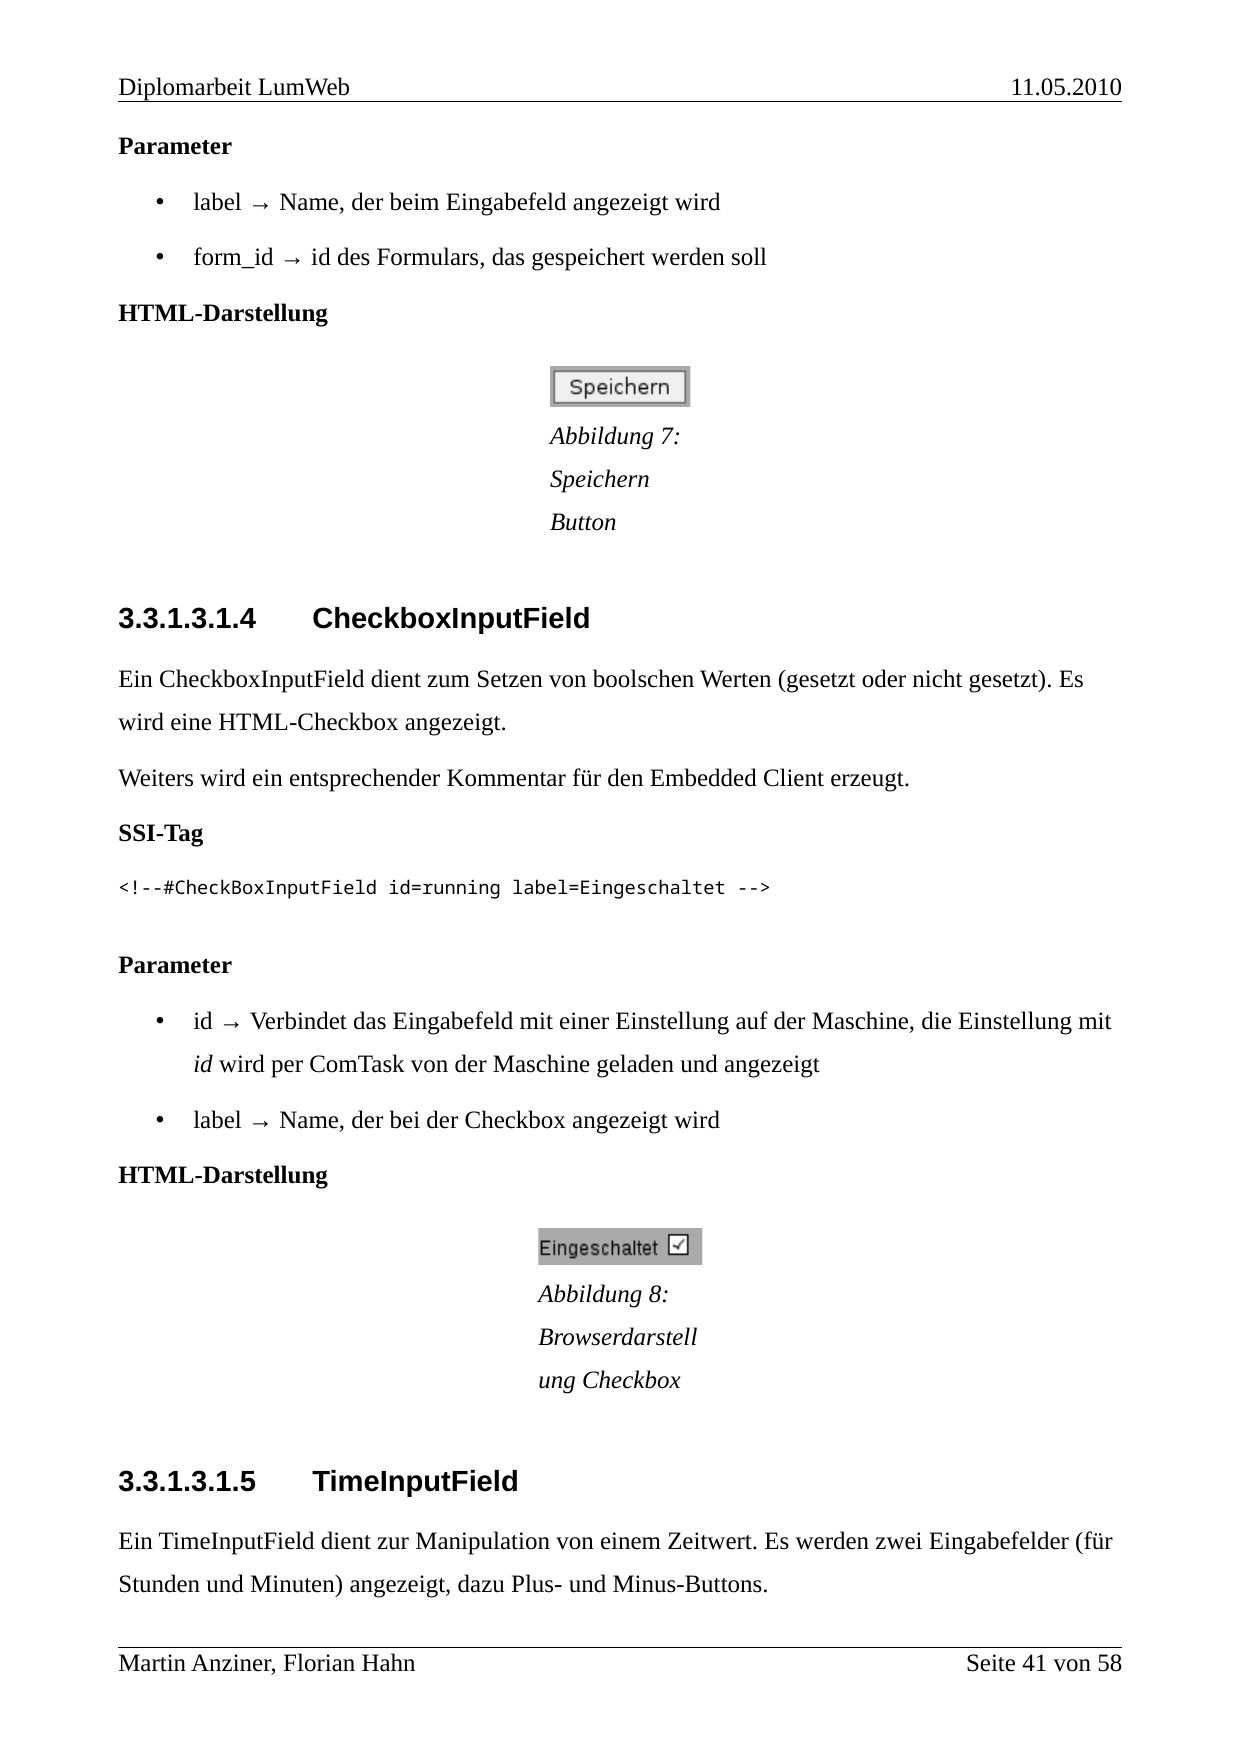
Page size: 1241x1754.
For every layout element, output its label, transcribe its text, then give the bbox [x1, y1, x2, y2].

list form_id → id des Formulars, das gespeichert werden soll [156, 242, 1122, 271]
text <!--#CheckBoxInputField id=running label=Eingeschaltet --> [118, 874, 1122, 899]
subtitle TimeInputField [118, 1463, 1122, 1497]
text Parameter [118, 131, 1122, 160]
list label → Name, der bei der Checkbox angezeigt wird [156, 1105, 1122, 1133]
list id → Verbindet das Eingabefeld mit einer Einstellung auf der Maschine, die Einstellung mit id wird per ComTask von der Maschine geladen und angezeigt [156, 1006, 1122, 1078]
text Abbildung 7: Speichern Button [550, 407, 690, 536]
text Weiters wird ein entsprechender Kommentar für den Embedded Client erzeugt. [118, 763, 1122, 791]
text HTML-Darstellung [118, 1160, 1122, 1189]
text Ein CheckboxInputField dient zum Setzen von boolschen Werten (gesetzt oder nicht gesetzt). Es wird eine HTML-Checkbox angezeigt. [118, 664, 1122, 736]
subtitle CheckboxInputField [118, 601, 1122, 635]
text HTML-Darstellung [118, 298, 1122, 327]
text Ein TimeInputField dient zur Manipulation von einem Zeitwert. Es werden zwei Eingabefelder (für Stunden und Minuten) angezeigt, dazu Plus- und Minus-Buttons. [118, 1526, 1122, 1598]
list label → Name, der beim Eingabefeld angezeigt wird [156, 187, 1122, 216]
text Parameter [118, 950, 1122, 979]
picture [550, 366, 691, 407]
text SSI-Tag [118, 818, 1122, 847]
picture [538, 1228, 703, 1265]
text Abbildung 8: Browserdarstellung Checkbox [538, 1265, 702, 1394]
